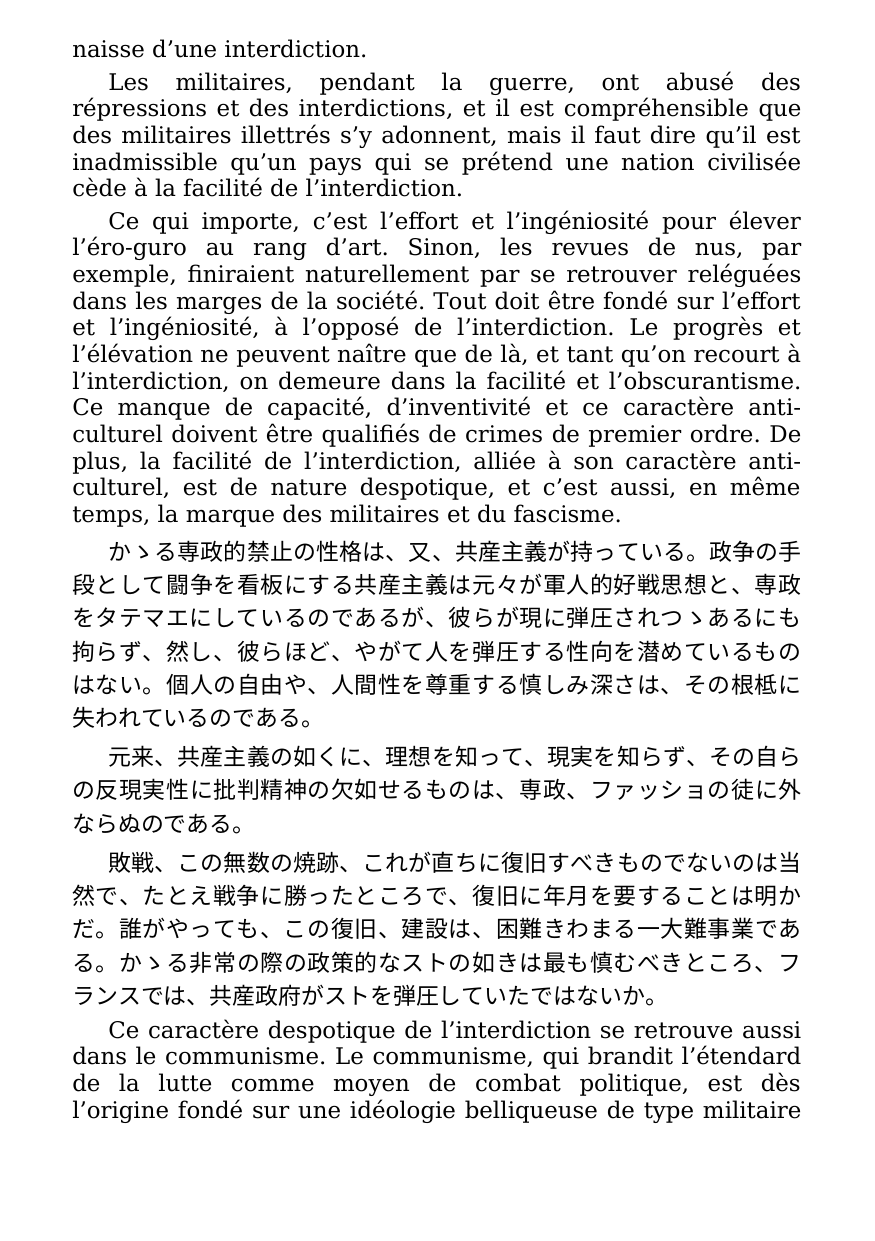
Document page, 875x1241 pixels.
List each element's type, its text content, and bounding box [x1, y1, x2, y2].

text かゝる専政的禁止の性格は、又、共産主義が持っている。政争の手段として闘争を看板にする共産主義は元々が軍人的好戦思想と、専政をタテマエにしているのであるが、彼らが現に弾圧されつゝあるにも拘らず、然し、彼らほど、やがて人を弾圧する性向を潜めているものはない。個人の自由や、人間性を尊重する慎しみ深さは、その根柢に失われているのである。 [72, 534, 802, 733]
text 敗戦、この無数の焼跡、これが直ちに復旧すべきものでないのは当然で、たとえ戦争に勝ったところで、復旧に年月を要することは明かだ。誰がやっても、この復旧、建設は、困難きわまる一大難事業である。かゝる非常の際の政策的なストの如きは最も慎むべきところ、フランスでは、共産政府がストを弾圧していたではないか。 [72, 845, 802, 1011]
text naisse d’une interdiction. [72, 36, 802, 63]
text Ce qui importe, c’est l’effort et l’ingéniosité pour élever l’éro-guro au rang d’art. Sinon, les revues de nus, par exemple, finiraient naturellement par se retrouver reléguées dans les marges de la société. Tout doit être fondé sur l’effort et l’ingéniosité, à l’opposé de l’interdiction. Le progrès et l’élévation ne peuvent naître que de là, et tant qu’on recourt à l’interdiction, on demeure dans la facilité et l’obscurantisme. Ce manque de capacité, d’inventivité et ce caractère anti-culturel doivent être qualifiés de crimes de premier ordre. De plus, la facilité de l’interdiction, alliée à son caractère anti-culturel, est de nature despotique, et c’est aussi, en même temps, la marque des militaires et du fascisme. [72, 208, 802, 528]
text 元来、共産主義の如くに、理想を知って、現実を知らず、その自らの反現実性に批判精神の欠如せるものは、専政、ファッショの徒に外ならぬのである。 [72, 739, 802, 839]
text Ce caractère despotique de l’interdiction se retrouve aussi dans le communisme. Le communisme, qui brandit l’étendard de la lutte comme moyen de combat politique, est dès l’origine fondé sur une idéologie belliqueuse de type militaire [72, 1017, 802, 1123]
text Les militaires, pendant la guerre, ont abusé des répressions et des interdictions, et il est compréhensible que des militaires illettrés s’y adonnent, mais il faut dire qu’il est inadmissible qu’un pays qui se prétend une nation civilisée cède à la facilité de l’interdiction. [72, 69, 802, 202]
